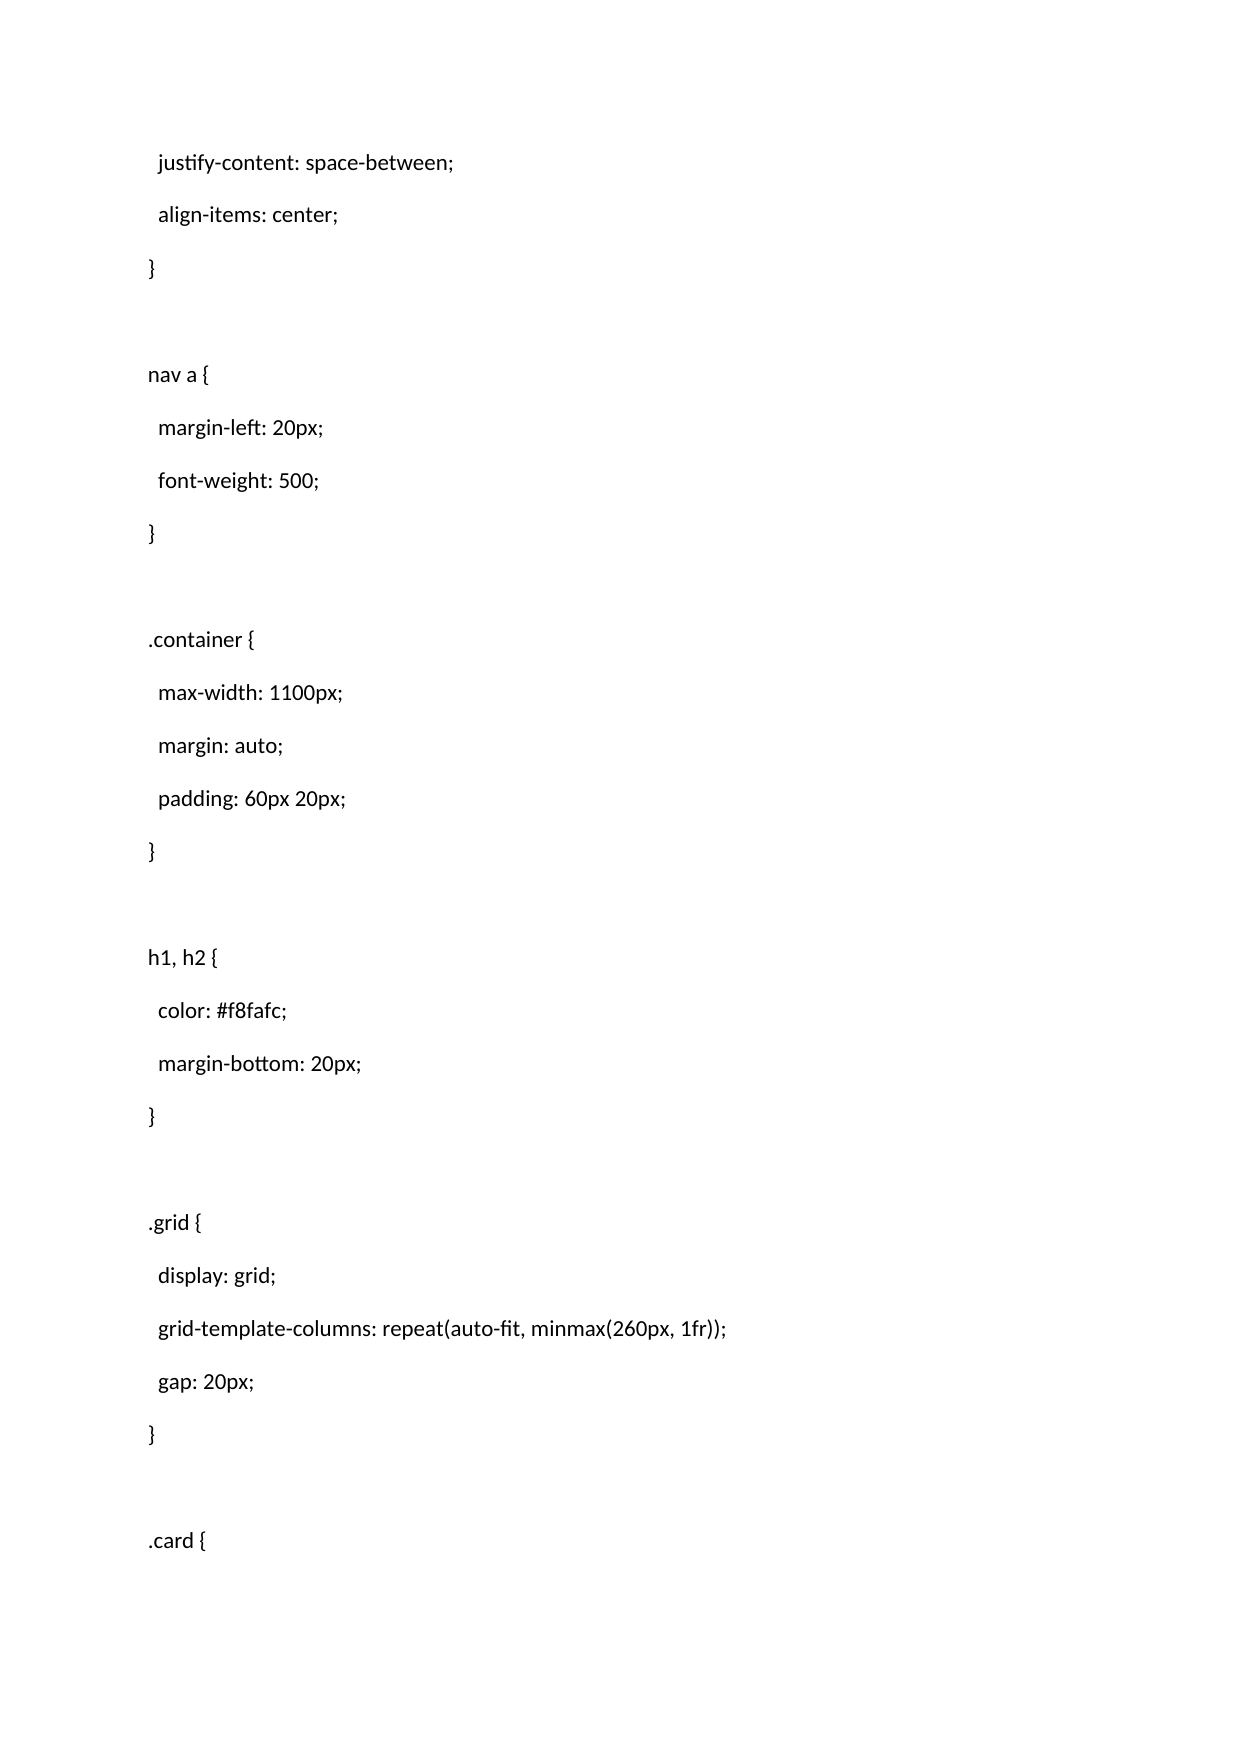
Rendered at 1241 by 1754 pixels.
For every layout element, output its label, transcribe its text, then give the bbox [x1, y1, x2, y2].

text margin-bottom: 20px; [148, 1049, 1093, 1077]
text } [148, 1102, 1093, 1130]
text font-weight: 500; [148, 466, 1093, 494]
text } [148, 519, 1093, 547]
text align-items: center; [148, 201, 1093, 229]
text } [148, 1420, 1093, 1448]
text grid-template-columns: repeat(auto-fit, minmax(260px, 1fr)); [148, 1314, 1093, 1342]
text h1, h2 { [148, 943, 1093, 971]
text .card { [148, 1526, 1093, 1554]
text padding: 60px 20px; [148, 784, 1093, 812]
text .container { [148, 625, 1093, 653]
text } [148, 254, 1093, 282]
text color: #f8fafc; [148, 996, 1093, 1024]
text nav a { [148, 360, 1093, 388]
text gap: 20px; [148, 1367, 1093, 1395]
text justify-content: space-between; [148, 148, 1093, 176]
text display: grid; [148, 1261, 1093, 1289]
text .grid { [148, 1208, 1093, 1236]
text margin-left: 20px; [148, 413, 1093, 441]
text } [148, 837, 1093, 865]
text margin: auto; [148, 731, 1093, 759]
text max-width: 1100px; [148, 678, 1093, 706]
